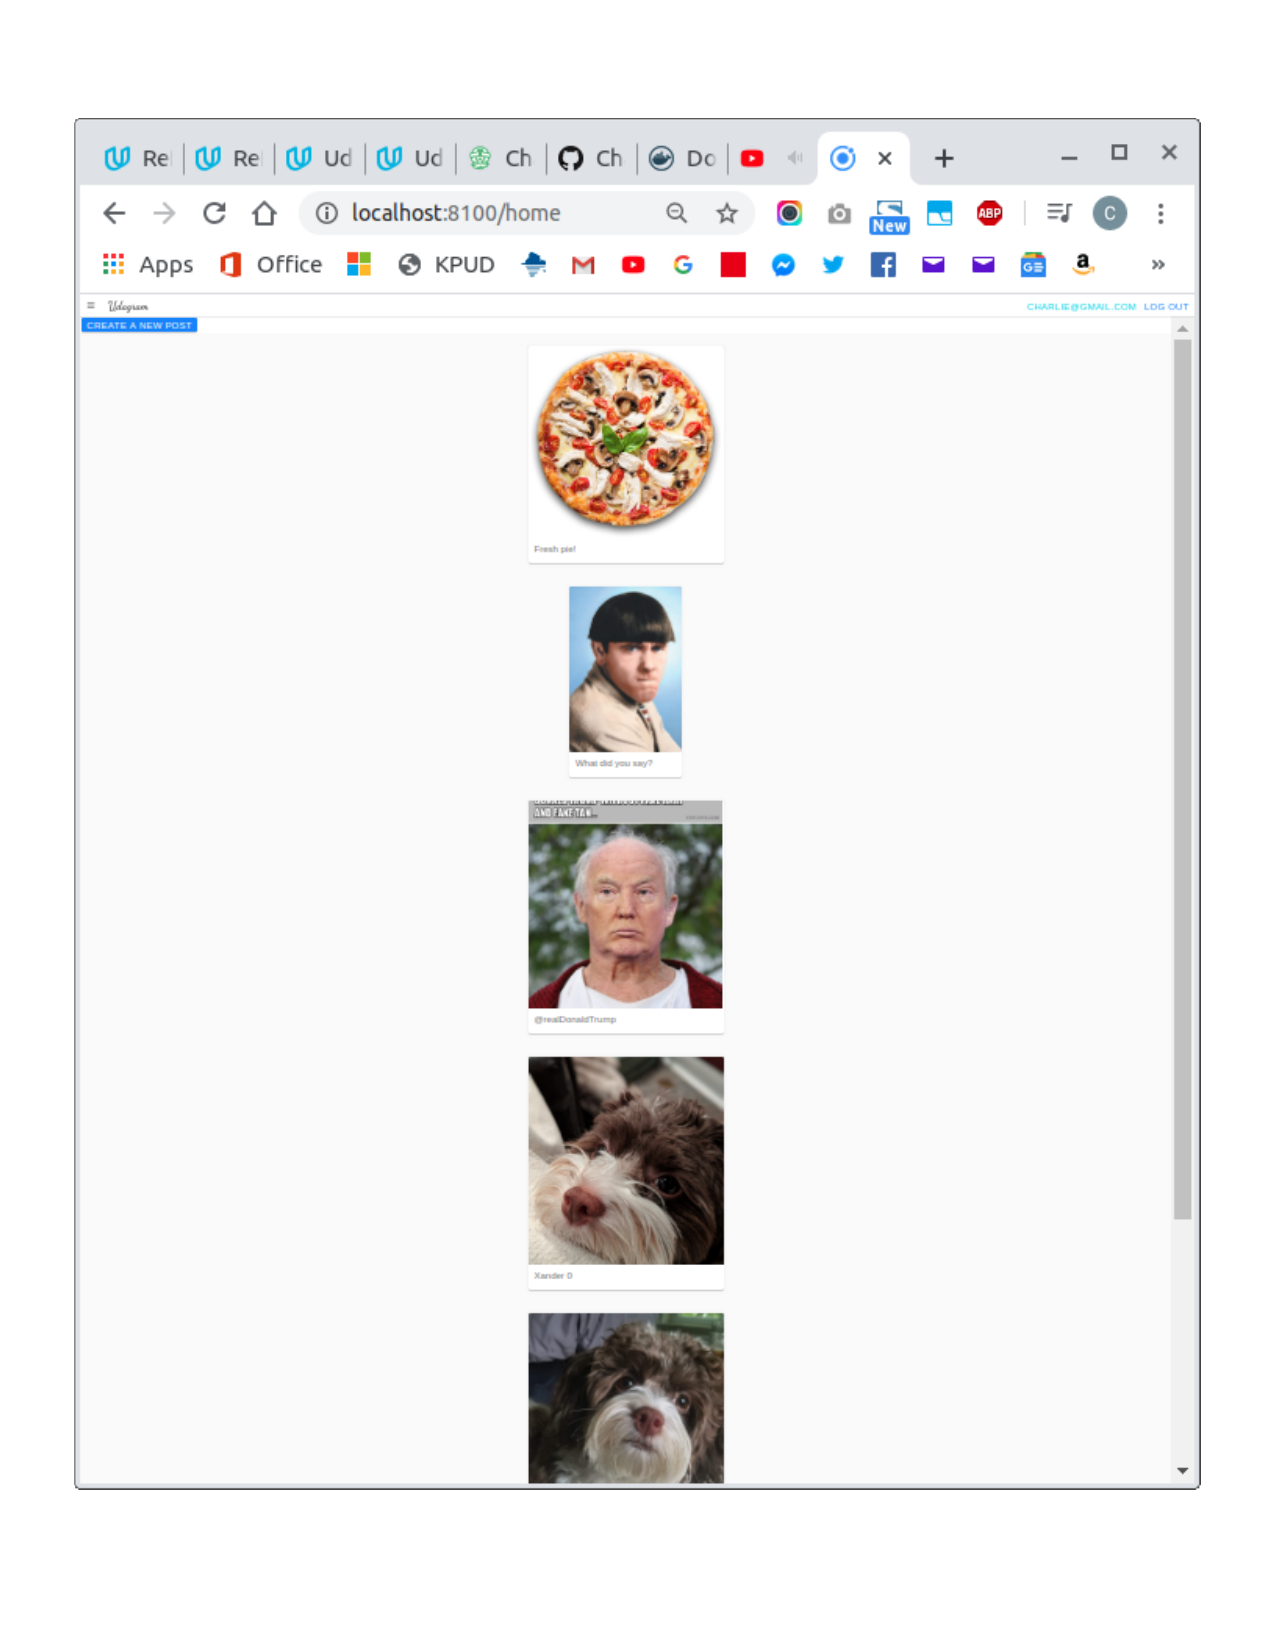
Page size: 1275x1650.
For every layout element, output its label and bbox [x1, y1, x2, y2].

picture [74, 118, 1201, 1490]
